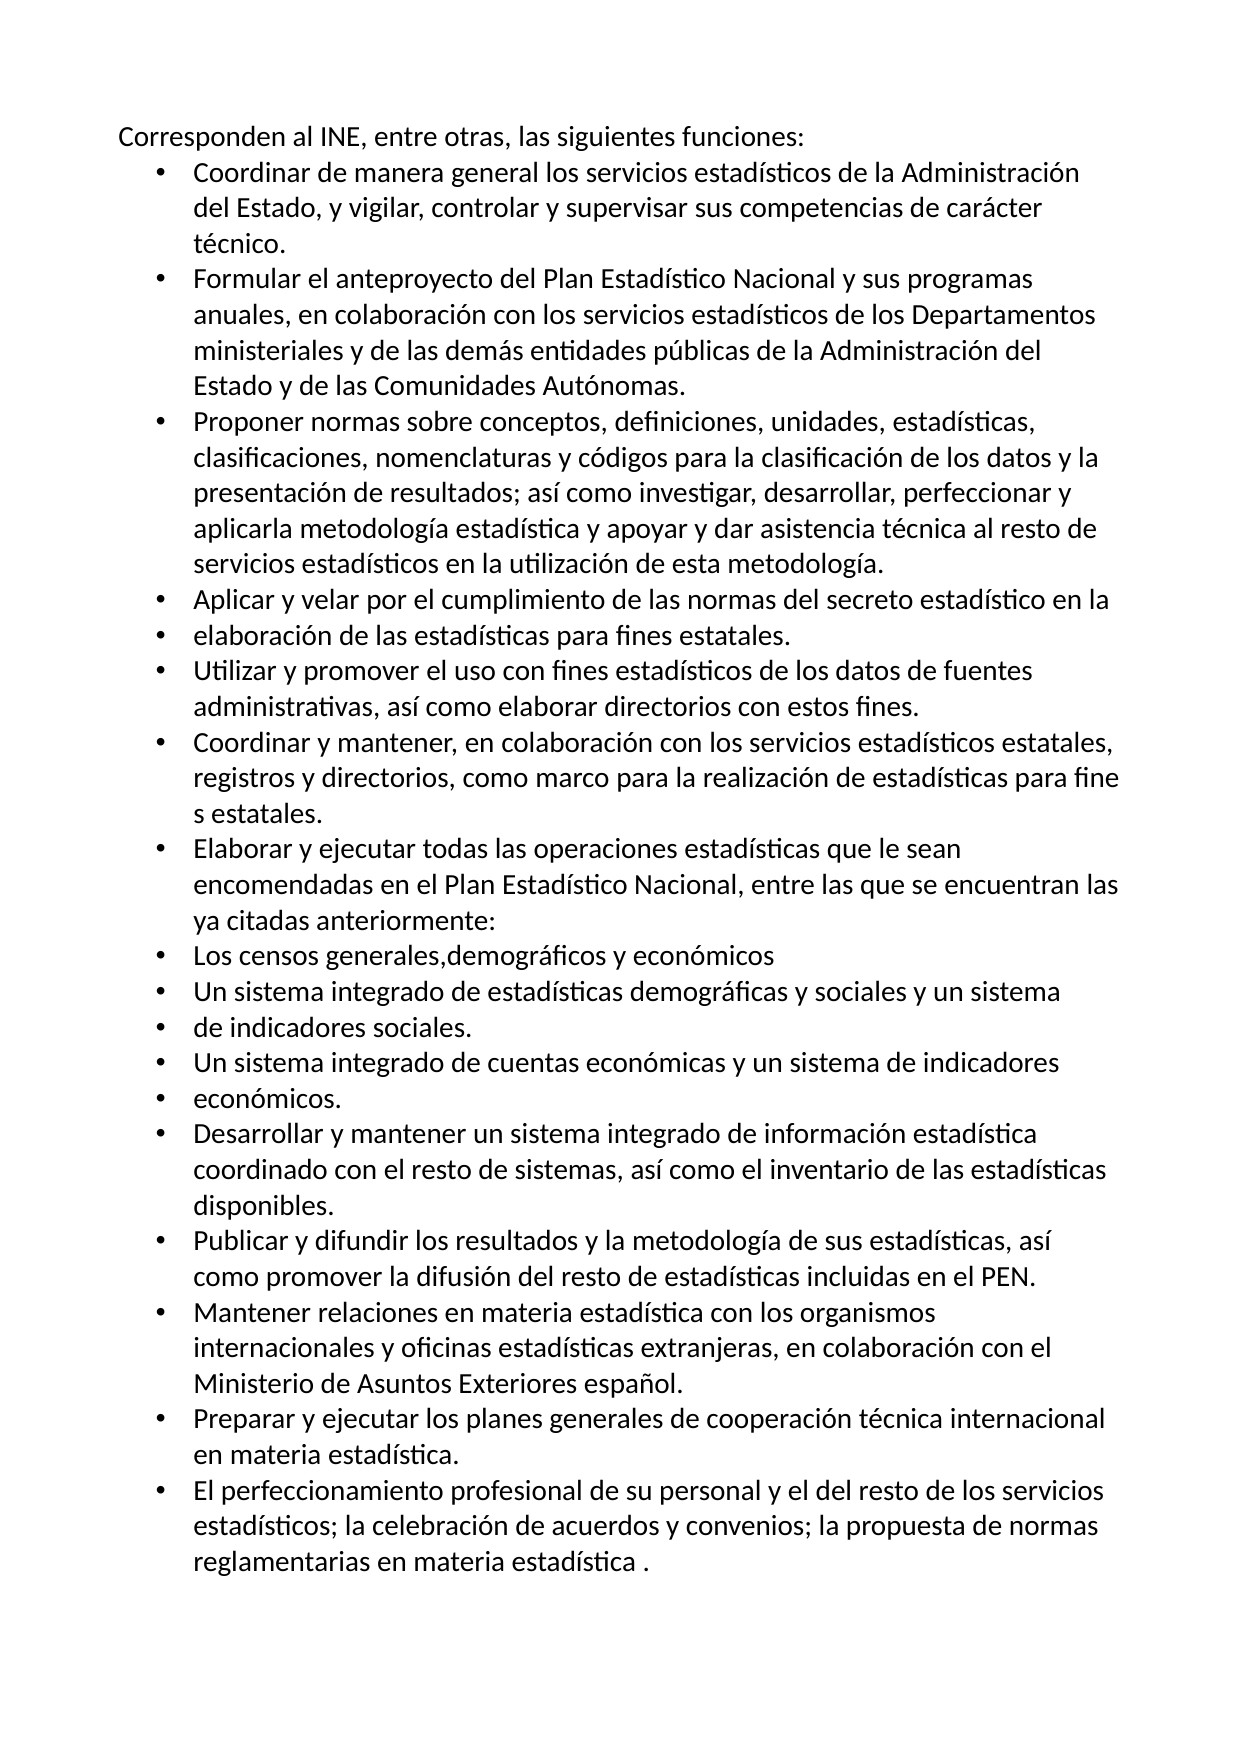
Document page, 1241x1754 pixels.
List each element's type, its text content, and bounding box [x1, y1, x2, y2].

list Aplicar y velar por el cumplimiento de las normas del secreto estadístico en la [156, 581, 1122, 617]
list elaboración de las estadísticas para fines estatales. [156, 617, 1122, 652]
list de indicadores sociales. [156, 1009, 1122, 1044]
list Formular el anteproyecto del Plan Estadístico Nacional y sus programas anuales, en colaboración con los servicios estadísticos de los Departamentos ministeriales y de las demás entidades públicas de la Administración del Estado y de las Comunidades Autónomas. [156, 261, 1122, 403]
list Utilizar y promover el uso con fines estadísticos de los datos de fuentes administrativas, así como elaborar directorios con estos fines. [156, 652, 1122, 724]
list Un sistema integrado de cuentas económicas y un sistema de indicadores [156, 1044, 1122, 1080]
list Elaborar y ejecutar todas las operaciones estadísticas que le sean encomendadas en el Plan Estadístico Nacional, entre las que se encuentran las ya citadas anteriormente: [156, 831, 1122, 937]
list económicos. [156, 1080, 1122, 1116]
list Mantener relaciones en materia estadística con los organismos internacionales y oficinas estadísticas extranjeras, en colaboración con el Ministerio de Asuntos Exteriores español. [156, 1294, 1122, 1401]
list Los censos generales,demográficos y económicos [156, 937, 1122, 973]
list Coordinar de manera general los servicios estadísticos de la Administración del Estado, y vigilar, controlar y supervisar sus competencias de carácter técnico. [156, 154, 1122, 261]
list presentación de resultados; así como investigar, desarrollar, perfeccionar y aplicarla metodología estadística y apoyar y dar asistencia técnica al resto de servicios estadísticos en la utilización de esta metodología. [156, 474, 1122, 581]
text Corresponden al INE, entre otras, las siguientes funciones: [118, 118, 1122, 154]
list Preparar y ejecutar los planes generales de cooperación técnica internacional en materia estadística. [156, 1401, 1122, 1472]
list clasificaciones, nomenclaturas y códigos para la clasificación de los datos y la [156, 439, 1122, 474]
list Proponer normas sobre conceptos, definiciones, unidades, estadísticas, [156, 403, 1122, 439]
list Desarrollar y mantener un sistema integrado de información estadística coordinado con el resto de sistemas, así como el inventario de las estadísticas disponibles. [156, 1116, 1122, 1222]
list Coordinar y mantener, en colaboración con los servicios estadísticos estatales, registros y directorios, como marco para la realización de estadísticas para fine s estatales. [156, 724, 1122, 831]
list Un sistema integrado de estadísticas demográficas y sociales y un sistema [156, 973, 1122, 1009]
list Publicar y difundir los resultados y la metodología de sus estadísticas, así como promover la difusión del resto de estadísticas incluidas en el PEN. [156, 1222, 1122, 1294]
list El perfeccionamiento profesional de su personal y el del resto de los servicios estadísticos; la celebración de acuerdos y convenios; la propuesta de normas reglamentarias en materia estadística . [156, 1472, 1122, 1579]
